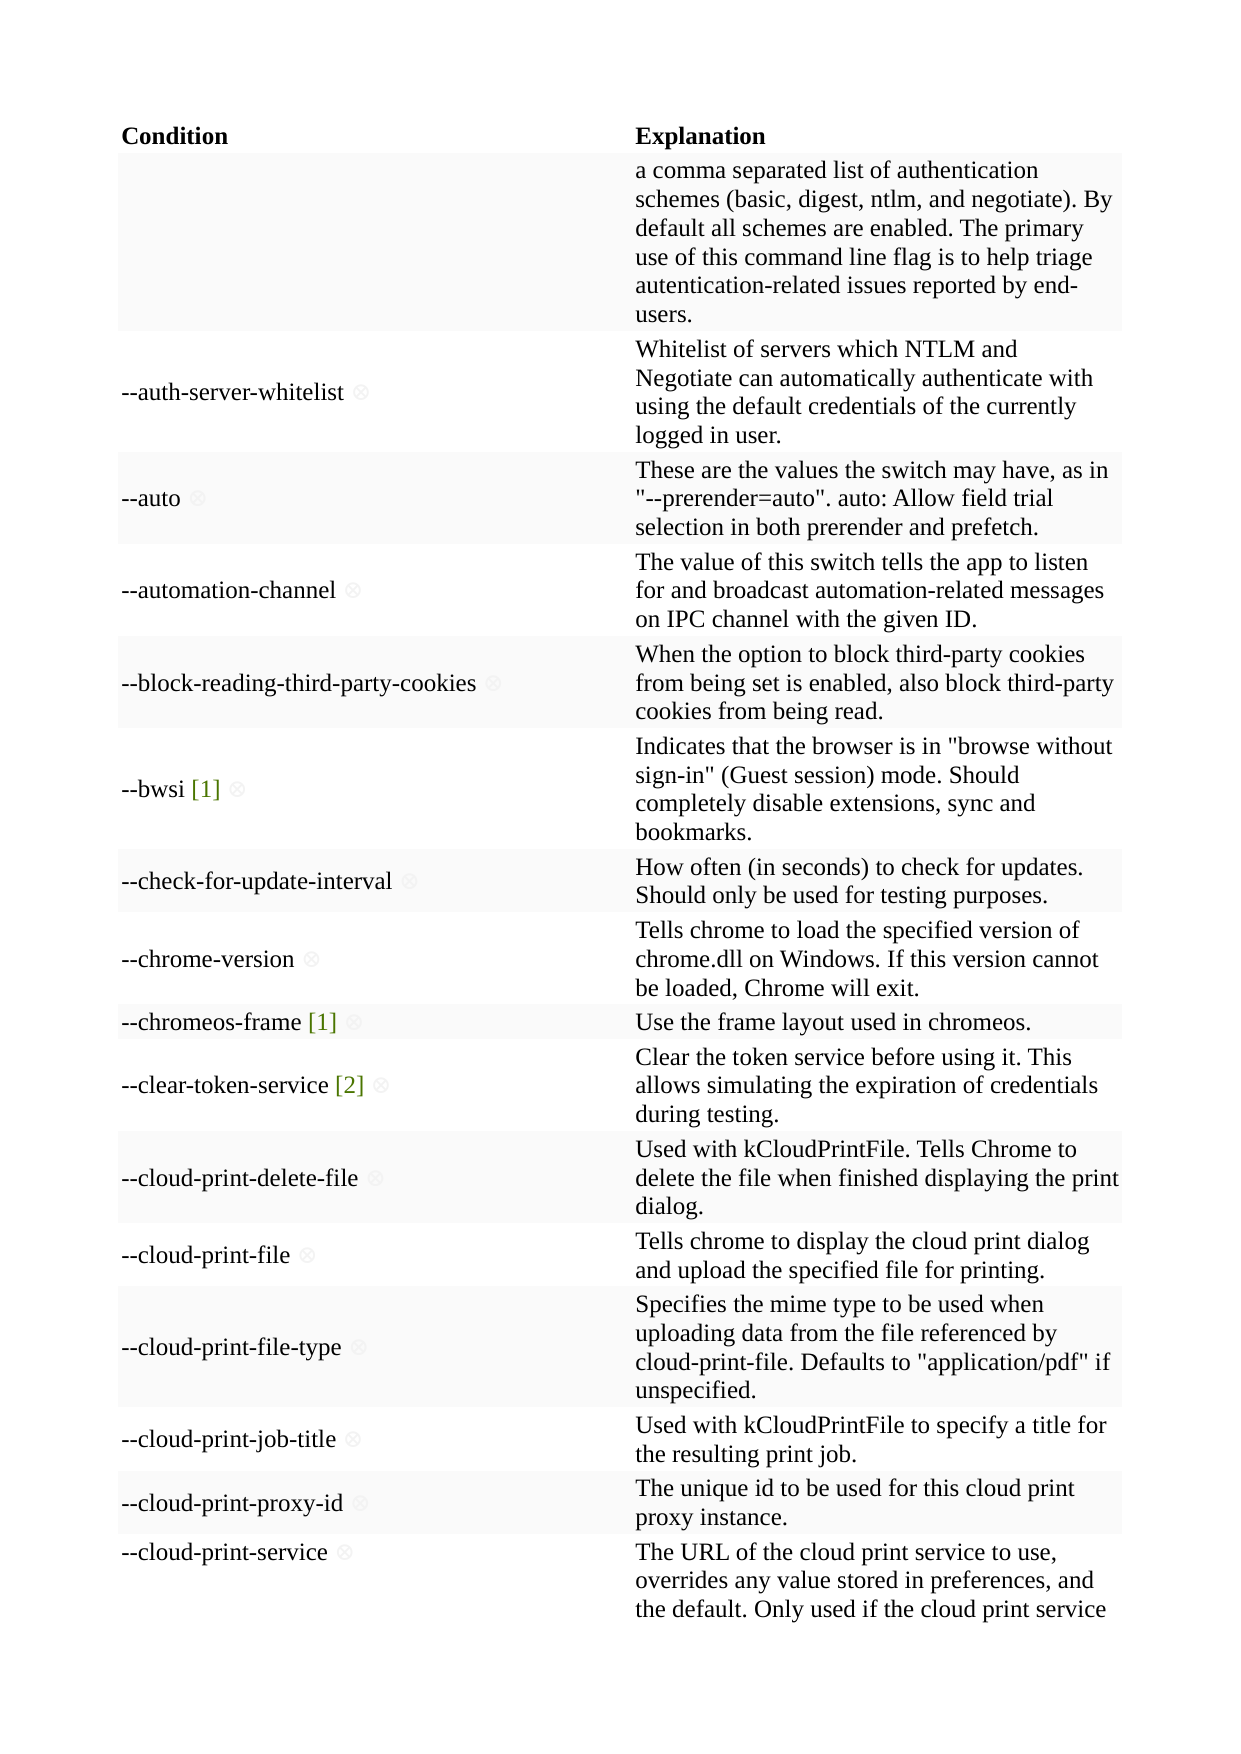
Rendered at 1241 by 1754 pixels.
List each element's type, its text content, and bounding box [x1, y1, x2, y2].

table_cell --auto ⊗ [118, 452, 632, 544]
table_cell --cloud-print-file-type ⊗ [118, 1286, 632, 1407]
table_cell Whitelist of servers which NTLM and Negotiate can automatically authenticate with using the default credentials of the currently logged in user. [632, 331, 1122, 452]
table_cell --chrome-version ⊗ [118, 912, 632, 1004]
table_cell These are the values the switch may have, as in "--prerender=auto". auto: Allow field trial selection in both prerender and prefetch. [632, 452, 1122, 544]
table_cell Use the frame layout used in chromeos. [632, 1004, 1122, 1039]
table_header Condition [118, 118, 632, 153]
table_cell How often (in seconds) to check for updates. Should only be used for testing purposes. [632, 849, 1122, 912]
table_cell --cloud-print-proxy-id ⊗ [118, 1471, 632, 1534]
table_cell Tells chrome to display the cloud print dialog and upload the specified file for printing. [632, 1223, 1122, 1286]
table_cell The value of this switch tells the app to listen for and broadcast automation-related messages on IPC channel with the given ID. [632, 544, 1122, 636]
table_cell Clear the token service before using it. This allows simulating the expiration of credentials during testing. [632, 1039, 1122, 1131]
table_cell --cloud-print-job-title ⊗ [118, 1407, 632, 1471]
table_cell The URL of the cloud print service to use, overrides any value stored in preferences, and the default. Only used if the cloud print service [632, 1534, 1122, 1626]
table_cell --auth-server-whitelist ⊗ [118, 331, 632, 452]
table_cell --automation-channel ⊗ [118, 544, 632, 636]
table_cell --clear-token-service [2] ⊗ [118, 1039, 632, 1131]
table_cell --cloud-print-service ⊗ [118, 1534, 632, 1626]
table_cell Specifies the mime type to be used when uploading data from the file referenced by cloud-print-file. Defaults to "application/pdf" if unspecified. [632, 1286, 1122, 1407]
table_cell --check-for-update-interval ⊗ [118, 849, 632, 912]
table_cell --bwsi [1] ⊗ [118, 728, 632, 849]
table_cell --cloud-print-file ⊗ [118, 1223, 632, 1286]
table_cell [118, 153, 632, 331]
table_cell Tells chrome to load the specified version of chrome.dll on Windows. If this version cannot be loaded, Chrome will exit. [632, 912, 1122, 1004]
table_cell When the option to block third-party cookies from being set is enabled, also block third-party cookies from being read. [632, 636, 1122, 728]
table_header Explanation [632, 118, 1122, 153]
table_cell --cloud-print-delete-file ⊗ [118, 1131, 632, 1223]
table_cell --block-reading-third-party-cookies ⊗ [118, 636, 632, 728]
table_cell Used with kCloudPrintFile. Tells Chrome to delete the file when finished displaying the print dialog. [632, 1131, 1122, 1223]
table_cell The unique id to be used for this cloud print proxy instance. [632, 1471, 1122, 1534]
table_cell Used with kCloudPrintFile to specify a title for the resulting print job. [632, 1407, 1122, 1471]
table_cell Indicates that the browser is in "browse without sign-in" (Guest session) mode. Should completely disable extensions, sync and bookmarks. [632, 728, 1122, 849]
table_cell a comma separated list of authentication schemes (basic, digest, ntlm, and negotiate). By default all schemes are enabled. The primary use of this command line flag is to help triage autentication-related issues reported by end-users. [632, 153, 1122, 331]
table_cell --chromeos-frame [1] ⊗ [118, 1004, 632, 1039]
